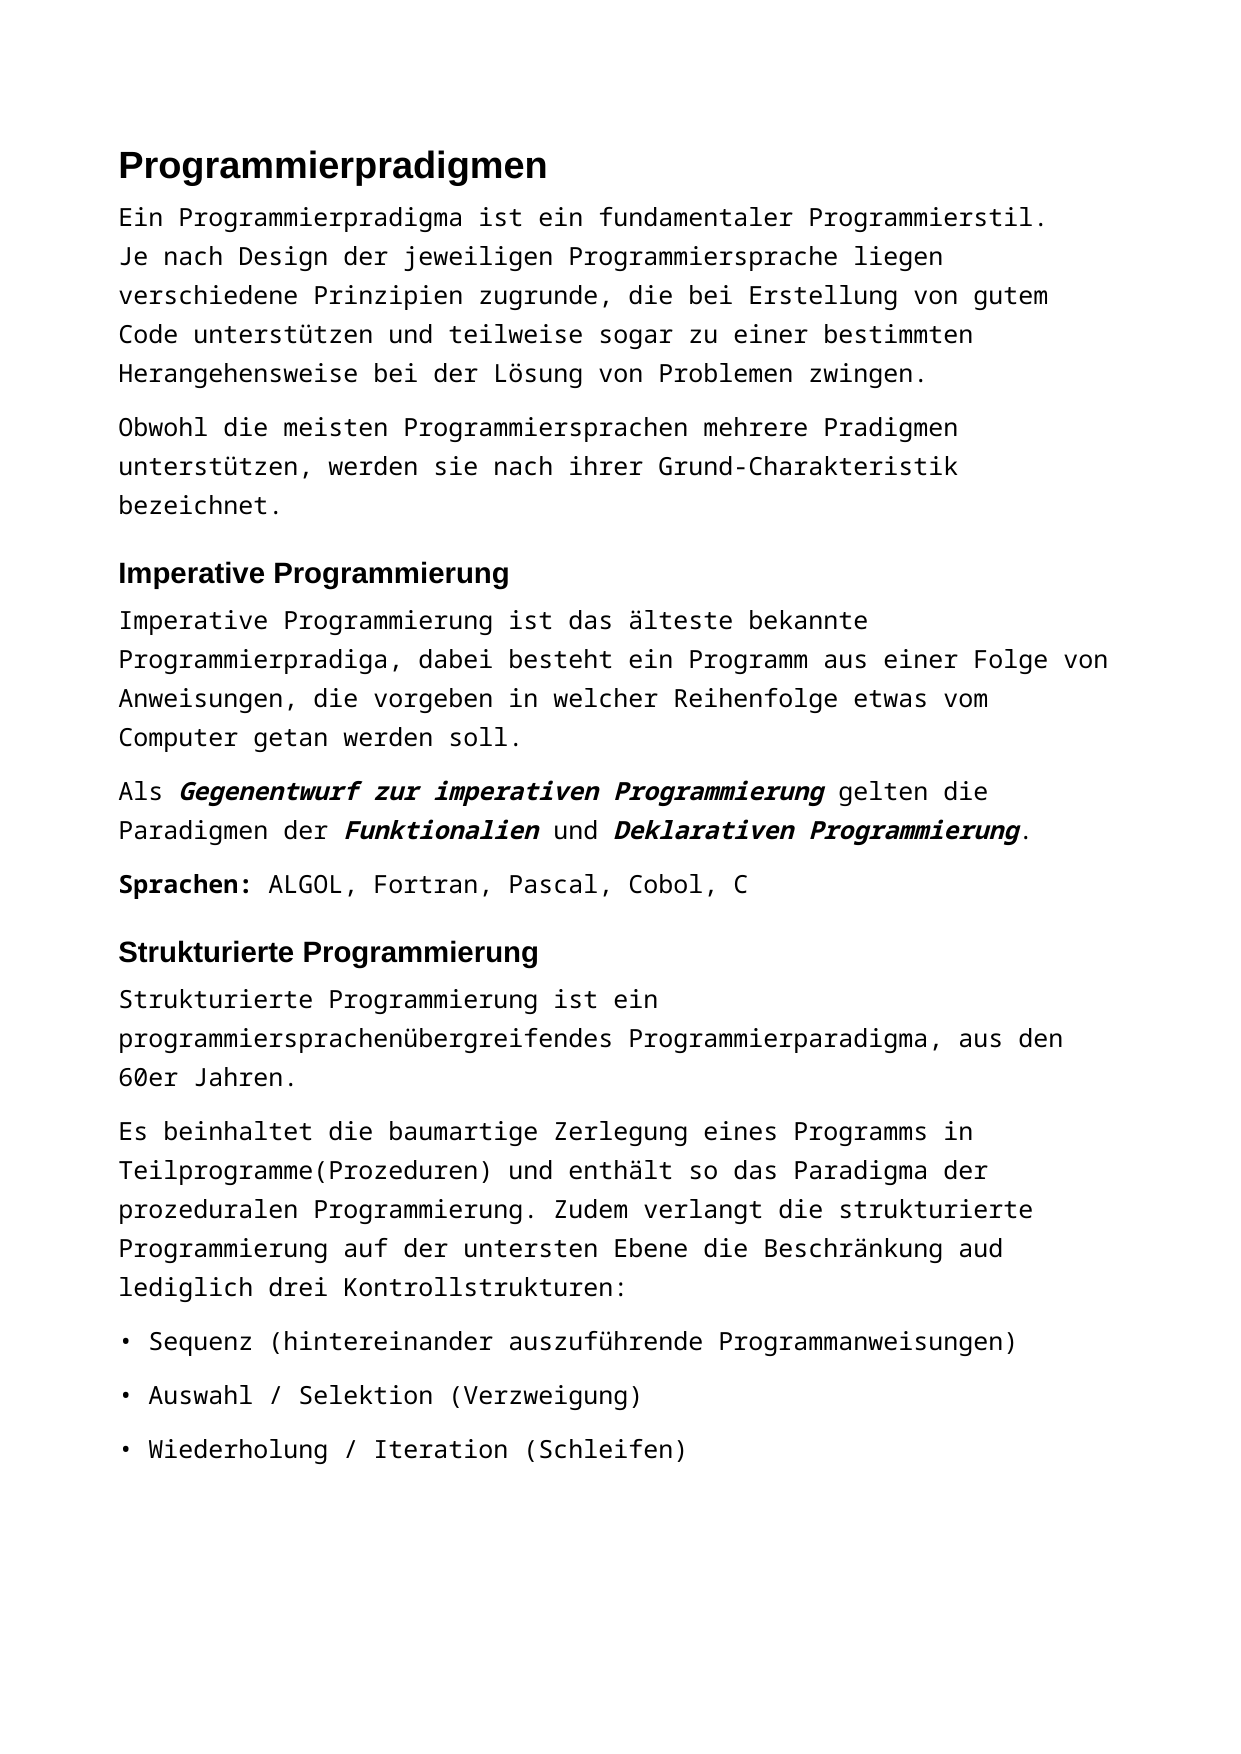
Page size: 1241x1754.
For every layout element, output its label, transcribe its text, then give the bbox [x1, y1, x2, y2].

text Sprachen: ALGOL, Fortran, Pascal, Cobol, C [118, 867, 1122, 901]
text Als Gegenentwurf zur imperativen Programmierung gelten die Paradigmen der Funktionalien und Deklarativen Programmierung. [118, 774, 1122, 847]
text • Sequenz (hintereinander auszuführende Programmanweisungen) [118, 1324, 1122, 1358]
text Ein Programmierpradigma ist ein fundamentaler Programmierstil. Je nach Design der jeweiligen Programmiersprache liegen verschiedene Prinzipien zugrunde, die bei Erstellung von gutem Code unterstützen und teilweise sogar zu einer bestimmten Herangehensweise bei der Lösung von Problemen zwingen. [118, 199, 1122, 390]
text Strukturierte Programmierung ist ein programmiersprachenübergreifendes Programmierparadigma, aus den 60er Jahren. [118, 981, 1122, 1094]
subtitle Imperative Programmierung [118, 556, 1122, 590]
subtitle Strukturierte Programmierung [118, 935, 1122, 969]
text Es beinhaltet die baumartige Zerlegung eines Programms in Teilprogramme(Prozeduren) und enthält so das Paradigma der prozeduralen Programmierung. Zudem verlangt die strukturierte Programmierung auf der untersten Ebene die Beschränkung aud lediglich drei Kontrollstrukturen: [118, 1113, 1122, 1304]
text • Auswahl / Selektion (Verzweigung) [118, 1378, 1122, 1412]
text Obwohl die meisten Programmiersprachen mehrere Pradigmen unterstützen, werden sie nach ihrer Grund-Charakteristik bezeichnet. [118, 410, 1122, 522]
subtitle Programmierpradigmen [118, 143, 1122, 187]
text Imperative Programmierung ist das älteste bekannte Programmierpradiga, dabei besteht ein Programm aus einer Folge von Anweisungen, die vorgeben in welcher Reihenfolge etwas vom Computer getan werden soll. [118, 603, 1122, 754]
text • Wiederholung / Iteration (Schleifen) [118, 1431, 1122, 1465]
